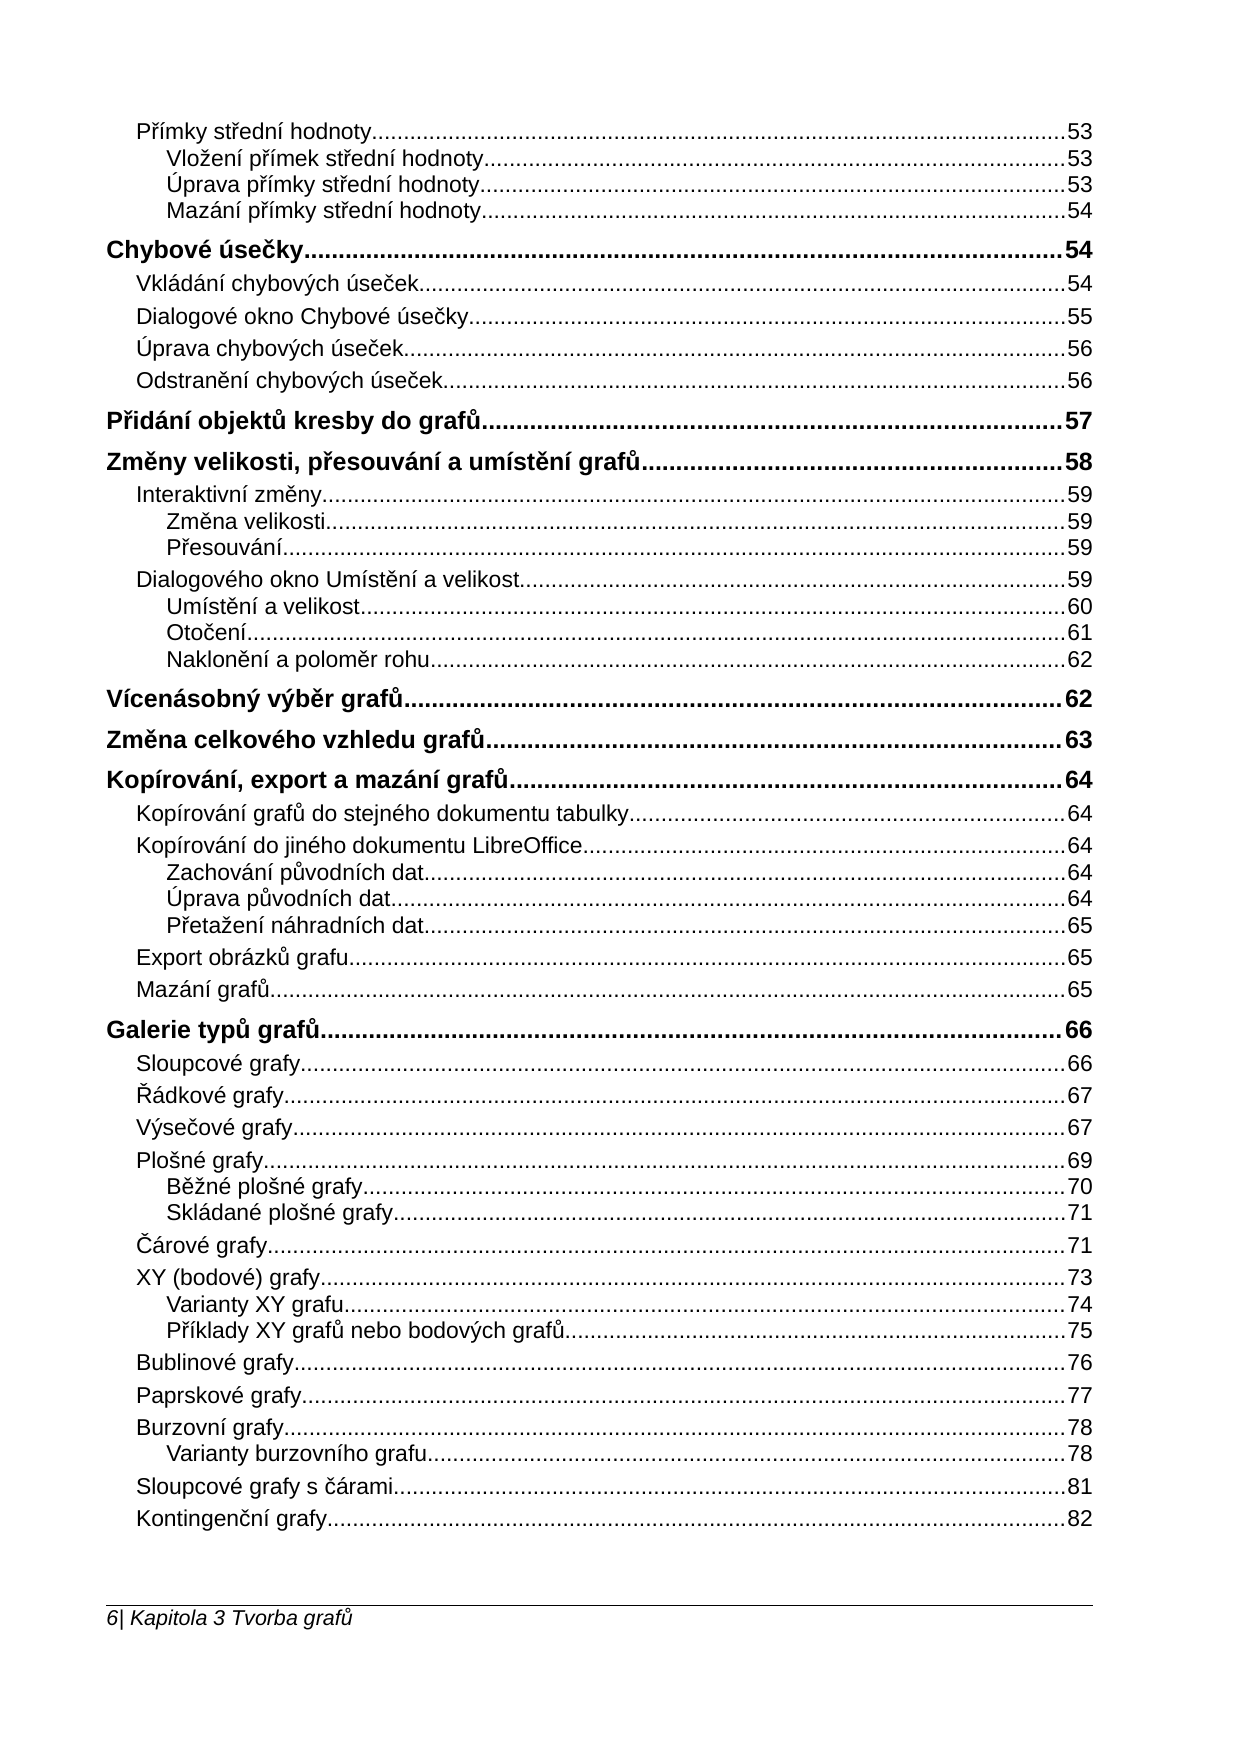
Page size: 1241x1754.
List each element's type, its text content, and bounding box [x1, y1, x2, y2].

text Varianty burzovního grafu 78 [166, 1440, 1093, 1467]
text Změna celkového vzhledu grafů 63 [106, 724, 1093, 753]
text Plošné grafy 69 [136, 1147, 1093, 1173]
text Dialogové okno Chybové úsečky 55 [136, 303, 1093, 329]
text Umístění a velikost 60 [166, 593, 1093, 619]
text Sloupcové grafy s čárami 81 [136, 1473, 1093, 1499]
text Kopírování grafů do stejného dokumentu tabulky 64 [136, 800, 1093, 826]
text Mazání přímky střední hodnoty 54 [166, 197, 1093, 223]
text Řádkové grafy 67 [136, 1082, 1093, 1108]
text Změny velikosti, přesouvání a umístění grafů 58 [106, 447, 1093, 475]
text Mazání grafů 65 [136, 976, 1093, 1003]
text Burzovní grafy 78 [136, 1414, 1093, 1440]
text Bublinové grafy 76 [136, 1349, 1093, 1376]
text Kopírování, export a mazání grafů 64 [106, 765, 1093, 794]
text Otočení 61 [166, 619, 1093, 646]
text Skládané plošné grafy 71 [166, 1199, 1093, 1226]
text Sloupcové grafy 66 [136, 1049, 1093, 1076]
text Přímky střední hodnoty 53 [136, 118, 1093, 144]
text Úprava přímky střední hodnoty 53 [166, 171, 1093, 197]
text Úprava chybových úseček 56 [136, 335, 1093, 361]
text Naklonění a poloměr rohu 62 [166, 646, 1093, 672]
text Úprava původních dat 64 [166, 885, 1093, 912]
text Paprskové grafy 77 [136, 1382, 1093, 1408]
text Chybové úsečky 54 [106, 236, 1093, 264]
text Přidání objektů kresby do grafů 57 [106, 406, 1093, 434]
text Odstranění chybových úseček 56 [136, 367, 1093, 394]
text Zachování původních dat 64 [166, 859, 1093, 885]
text Dialogového okno Umístění a velikost 59 [136, 566, 1093, 593]
text XY (bodové) grafy 73 [136, 1264, 1093, 1291]
text Přesouvání 59 [166, 534, 1093, 560]
text Běžné plošné grafy 70 [166, 1173, 1093, 1199]
text Varianty XY grafu 74 [166, 1291, 1093, 1317]
text Vložení přímek střední hodnoty 53 [166, 144, 1093, 171]
text Kopírování do jiného dokumentu LibreOffice 64 [136, 832, 1093, 859]
text Interaktivní změny 59 [136, 481, 1093, 508]
text Kontingenční grafy 82 [136, 1505, 1093, 1532]
text Výsečové grafy 67 [136, 1114, 1093, 1141]
text Galerie typů grafů 66 [106, 1015, 1093, 1043]
text Přetažení náhradních dat 65 [166, 912, 1093, 938]
text Čárové grafy 71 [136, 1232, 1093, 1258]
text Export obrázků grafu 65 [136, 944, 1093, 970]
text Příklady XY grafů nebo bodových grafů 75 [166, 1317, 1093, 1343]
text Vícenásobný výběr grafů 62 [106, 684, 1093, 713]
text Vkládání chybových úseček 54 [136, 270, 1093, 297]
text Změna velikosti 59 [166, 508, 1093, 534]
